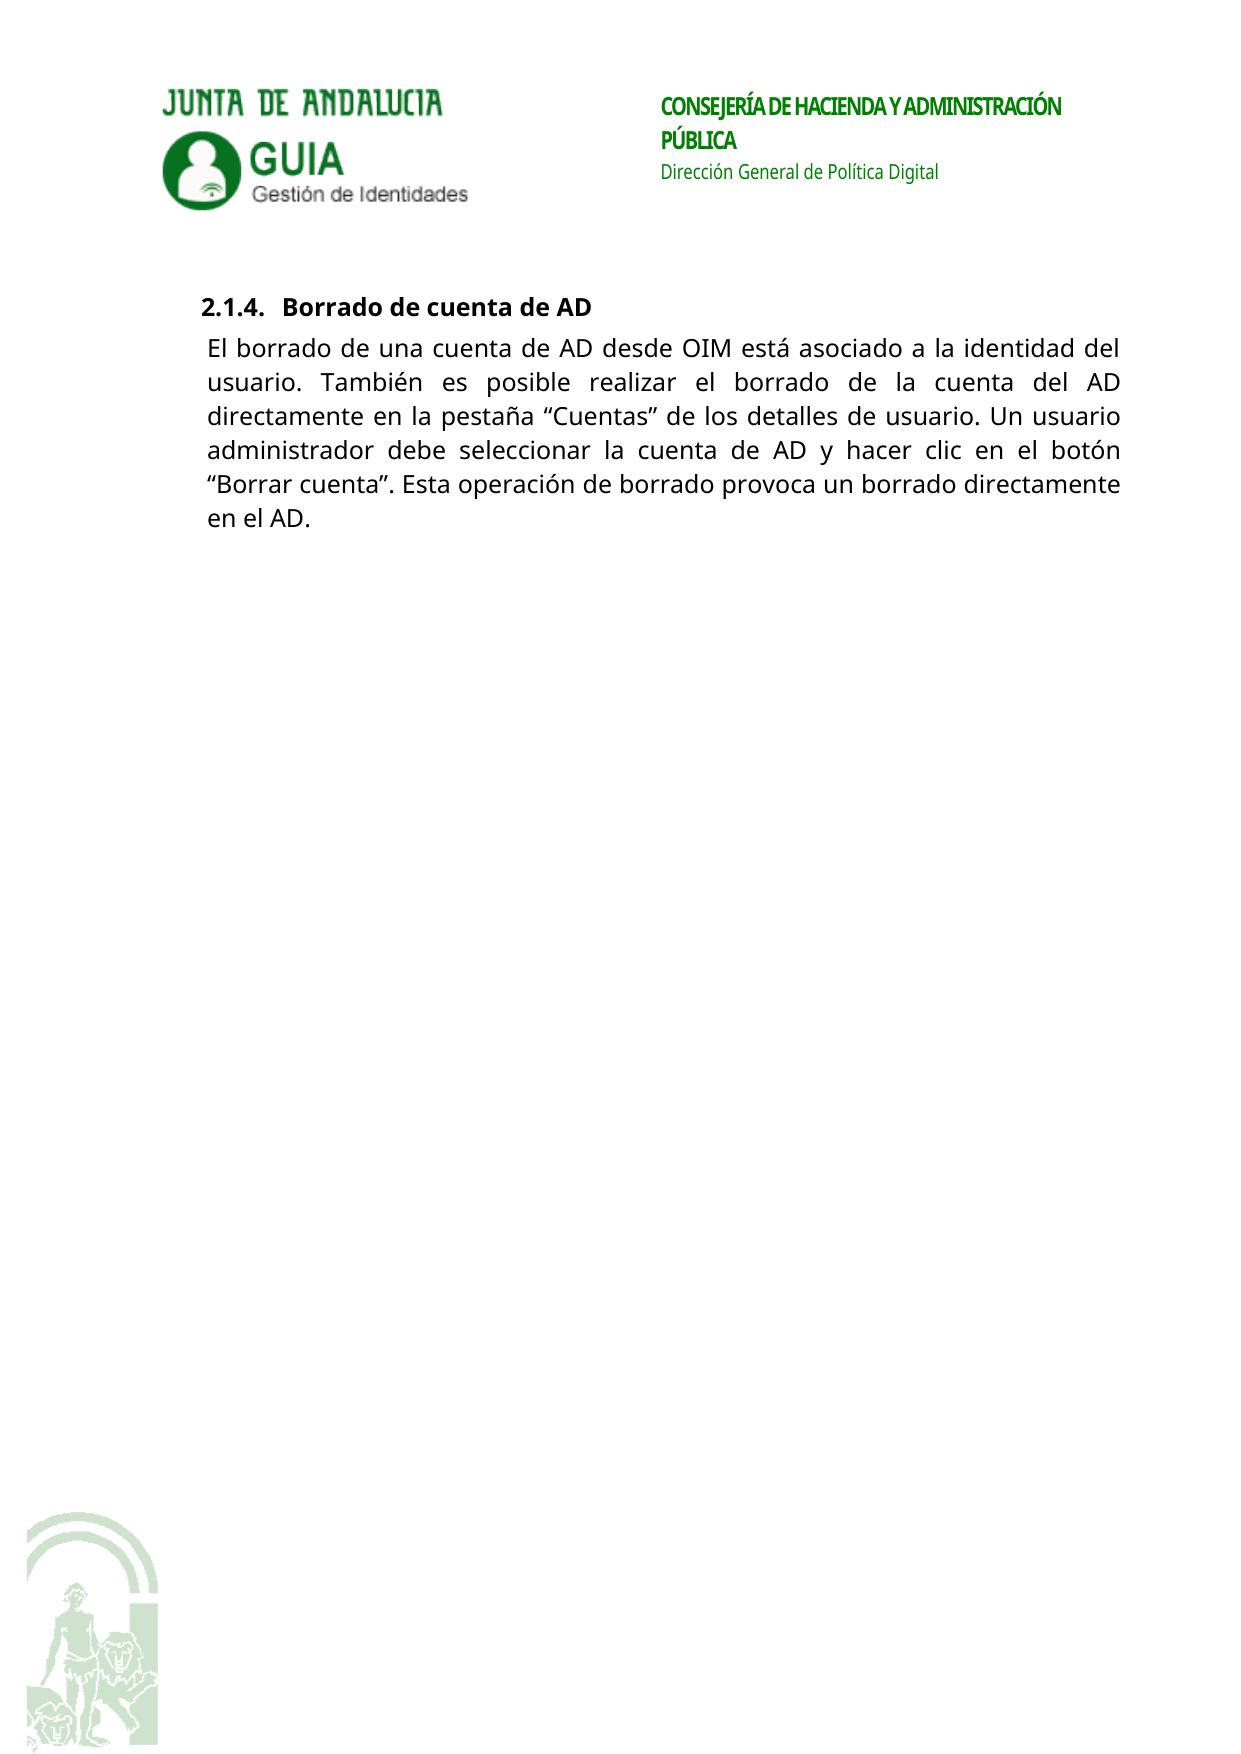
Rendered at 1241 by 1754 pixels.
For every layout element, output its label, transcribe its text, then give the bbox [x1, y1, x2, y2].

picture [147, 82, 498, 225]
picture [26, 1511, 159, 1753]
text El borrado de una cuenta de AD desde OIM está asociado a la identidad del usuario. También es posible realizar el borrado de la cuenta del AD directamente en la pestaña “Cuentas” de los detalles de usuario. Un usuario administrador debe seleccionar la cuenta de AD y hacer clic en el botón “Borrar cuenta”. Esta operación de borrado provoca un borrado directamente en el AD. [207, 330, 1122, 535]
subtitle Borrado de cuenta de AD [201, 290, 1122, 324]
